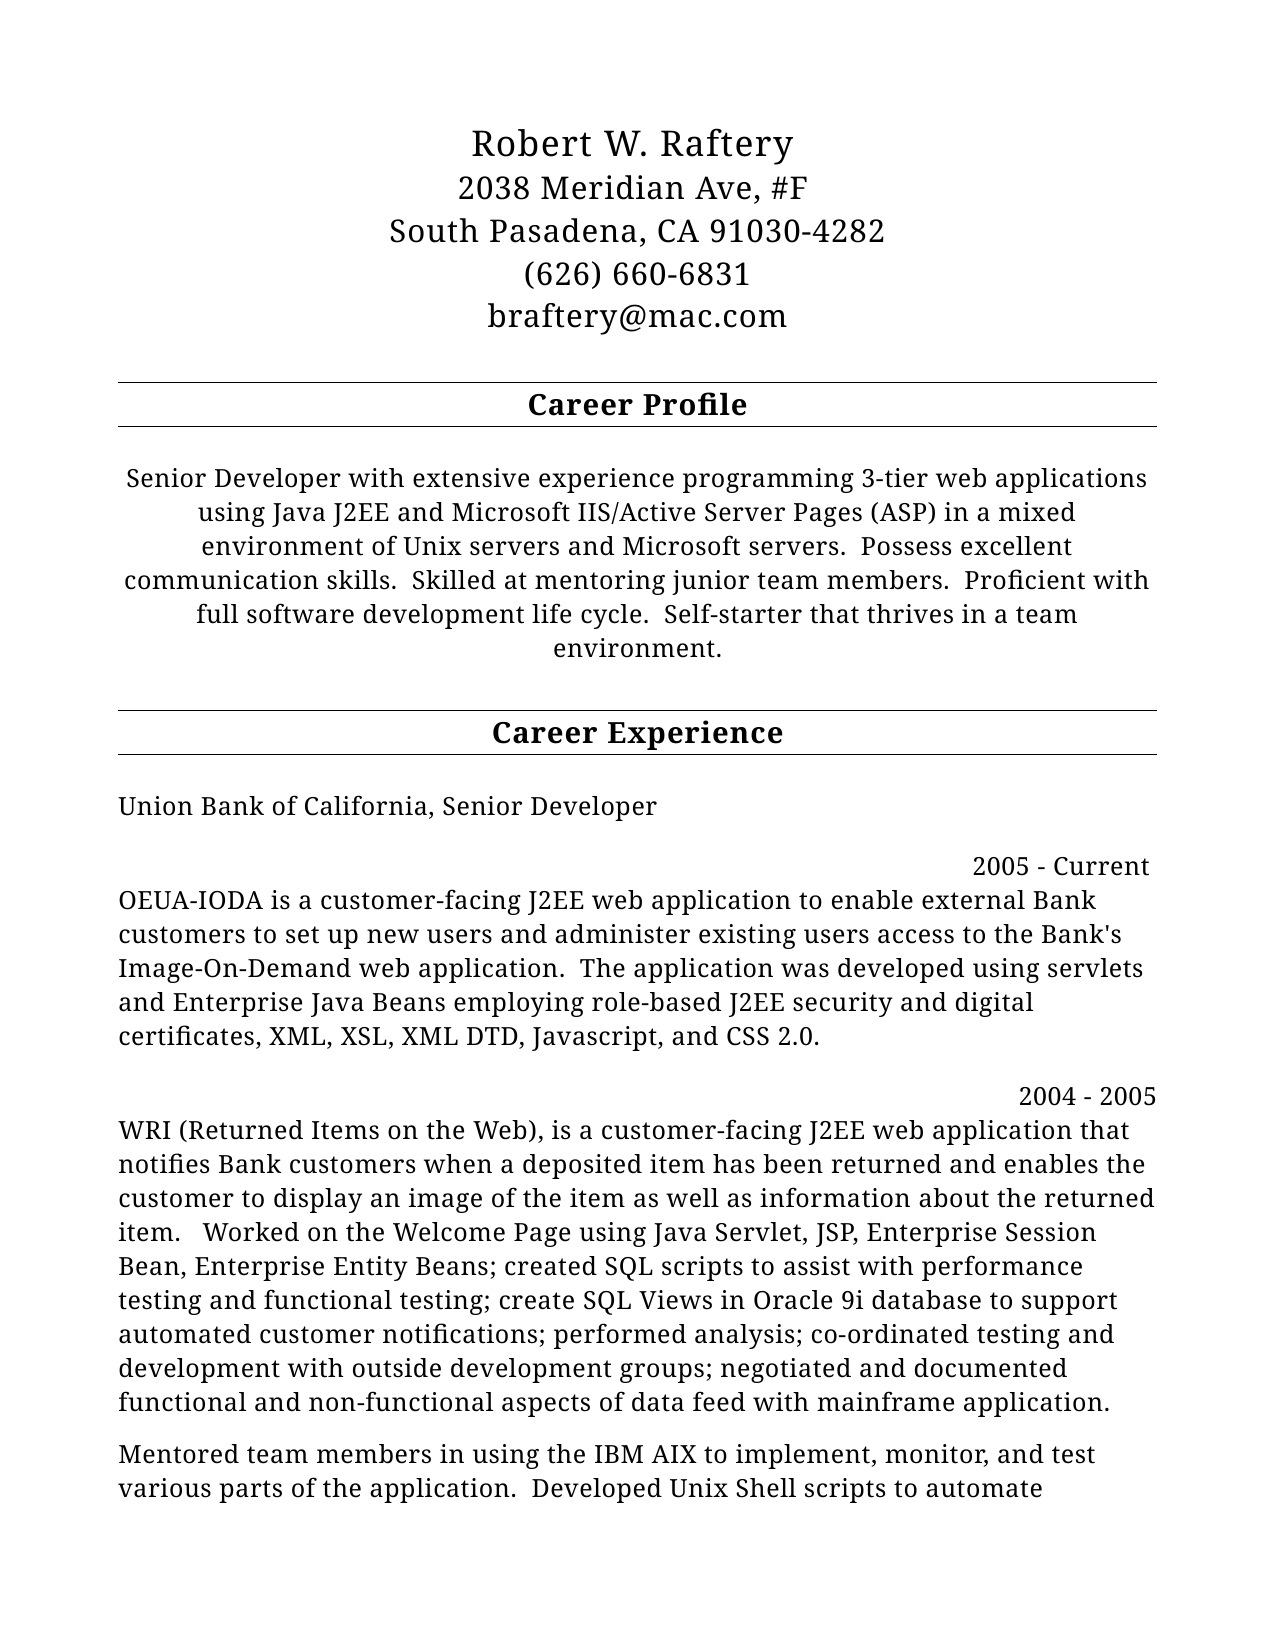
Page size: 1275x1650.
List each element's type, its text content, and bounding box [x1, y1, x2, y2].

subtitle Robert W. Raftery [118, 118, 1157, 166]
subtitle 2004 - 2005 [118, 1078, 1157, 1112]
subtitle (626) 660-6831 [118, 252, 1157, 294]
subtitle Career Experience [118, 711, 1157, 754]
subtitle South Pasadena, CA 91030-4282 [118, 209, 1157, 252]
subtitle 2038 Meridian Ave, #F [118, 166, 1157, 209]
text WRI (Returned Items on the Web), is a customer-facing J2EE web application that notifies Bank customers when a deposited item has been returned and enables the customer to display an image of the item as well as information about the returned item. Worked on the Welcome Page using Java Servlet, JSP, Enterprise Session Bean, Enterprise Entity Beans; created SQL scripts to assist with performance testing and functional testing; create SQL Views in Oracle 9i database to support automated customer notifications; performed analysis; co-ordinated testing and development with outside development groups; negotiated and documented functional and non-functional aspects of data feed with mainframe application. [118, 1112, 1157, 1419]
subtitle 2005 - Current [118, 848, 1157, 882]
subtitle Career Profile [118, 383, 1157, 426]
text Mentored team members in using the IBM AIX to implement, monitor, and test various parts of the application. Developed Unix Shell scripts to automate [118, 1437, 1157, 1505]
text Senior Developer with extensive experience programming 3-tier web applications using Java J2EE and Microsoft IIS/Active Server Pages (ASP) in a mixed environment of Unix servers and Microsoft servers. Possess excellent communication skills. Skilled at mentoring junior team members. Proficient with full software development life cycle. Self-starter that thrives in a team environment. [118, 461, 1157, 665]
text Union Bank of California, Senior Developer [118, 789, 1157, 823]
text OEUA-IODA is a customer-facing J2EE web application to enable external Bank customers to set up new users and administer existing users access to the Bank's Image-On-Demand web application. The application was developed using servlets and Enterprise Java Beans employing role-based J2EE security and digital certificates, XML, XSL, XML DTD, Javascript, and CSS 2.0. [118, 882, 1157, 1053]
subtitle braftery@mac.com [118, 294, 1157, 337]
